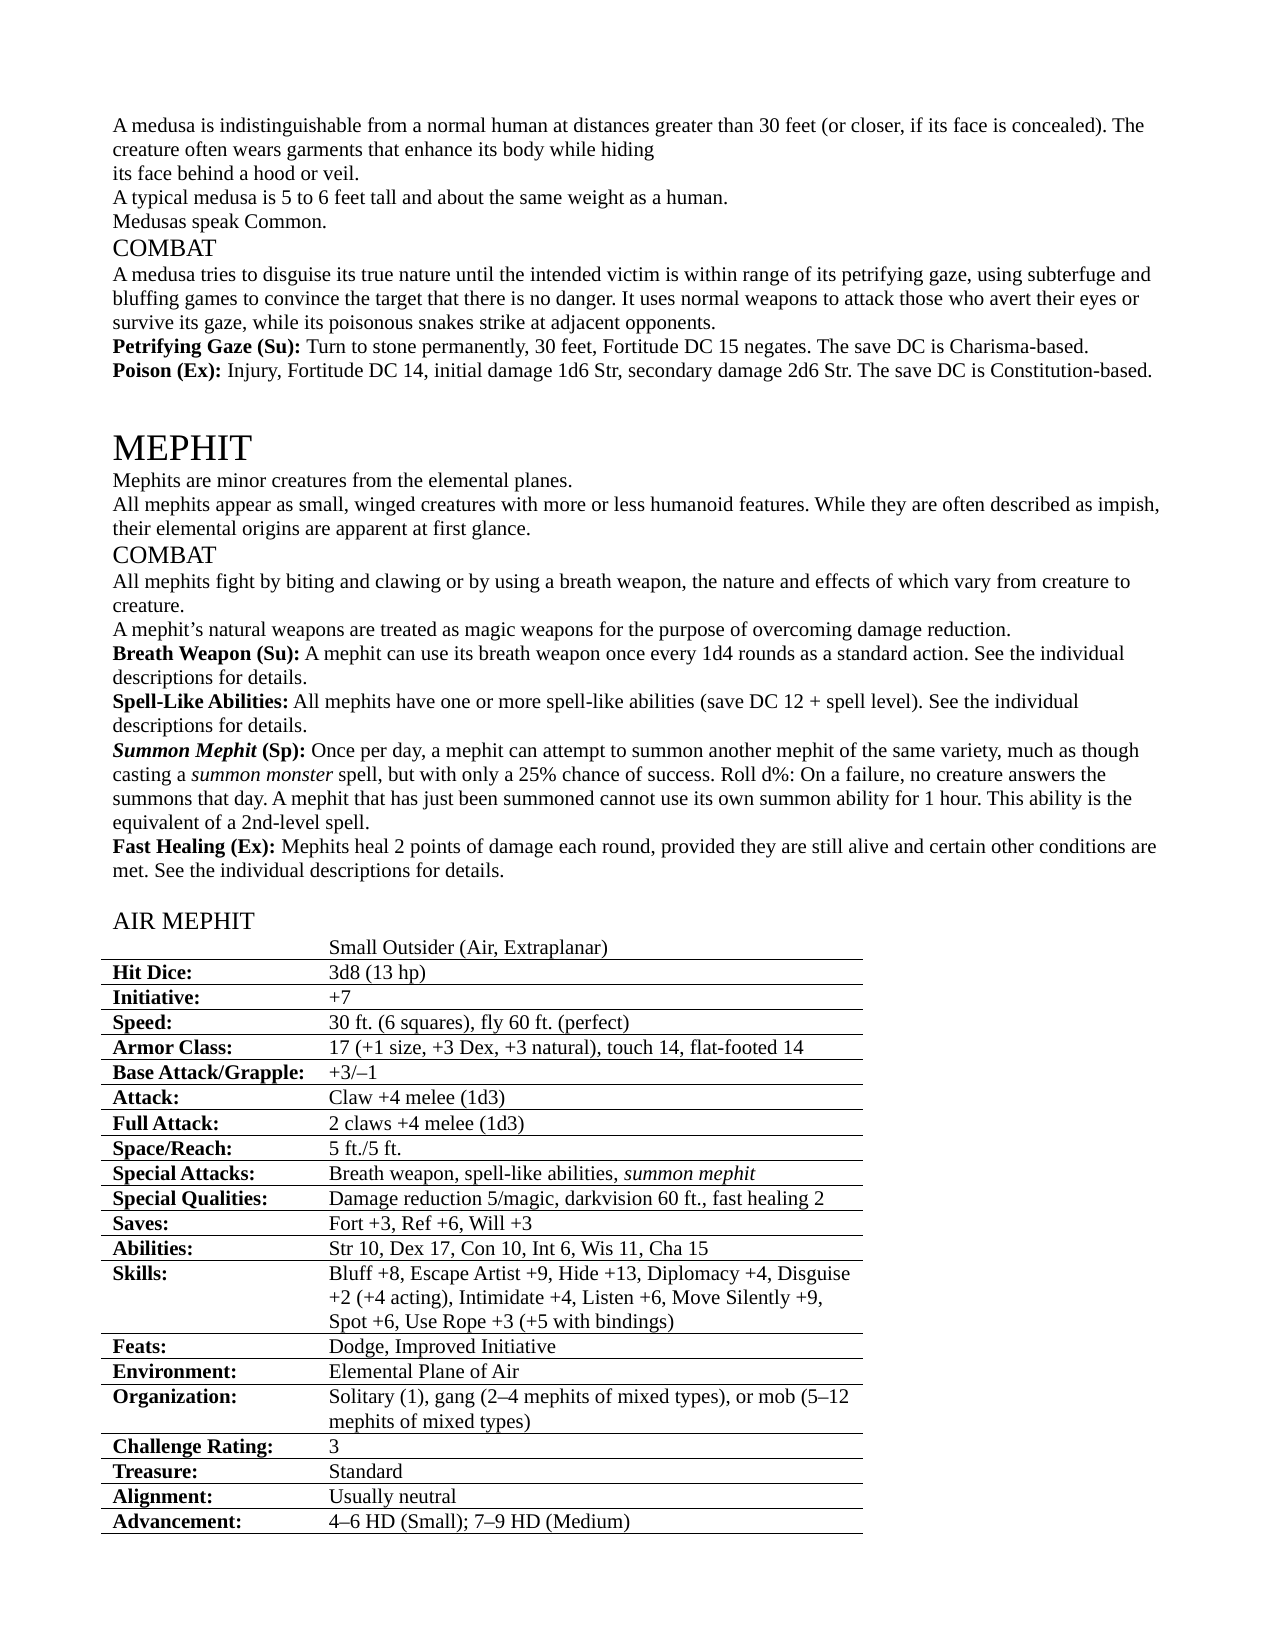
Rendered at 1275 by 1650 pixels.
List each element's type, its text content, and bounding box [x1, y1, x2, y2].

table_cell Challenge Rating: [101, 1434, 317, 1458]
table_cell 2 claws +4 melee (1d3) [318, 1110, 863, 1134]
table_cell Usually neutral [318, 1484, 863, 1508]
text A mephit’s natural weapons are treated as magic weapons for the purpose of overcoming damage reduction. [112, 617, 1162, 641]
text A medusa tries to disguise its true nature until the intended victim is within range of its petrifying gaze, using subterfuge and bluffing games to convince the target that there is no danger. It uses normal weapons to attack those who avert their eyes or survive its gaze, while its poisonous snakes strike at adjacent opponents. [112, 262, 1162, 334]
table_cell 3 [318, 1434, 863, 1458]
table_cell Initiative: [101, 985, 317, 1009]
table_cell 4–6 HD (Small); 7–9 HD (Medium) [318, 1509, 863, 1533]
text AIR MEPHIT [112, 906, 1162, 935]
text COMBAT [112, 540, 1162, 569]
table_cell Claw +4 melee (1d3) [318, 1085, 863, 1109]
text Spell-Like Abilities: All mephits have one or more spell-like abilities (save DC 12 + spell level). See the individual descriptions for details. [112, 689, 1162, 737]
table_cell Str 10, Dex 17, Con 10, Int 6, Wis 11, Cha 15 [318, 1236, 863, 1260]
table_cell Dodge, Improved Initiative [318, 1334, 863, 1358]
table_cell Full Attack: [101, 1110, 317, 1134]
table_cell Standard [318, 1459, 863, 1483]
text Fast Healing (Ex): Mephits heal 2 points of damage each round, provided they are still alive and certain other conditions are met. See the individual descriptions for details. [112, 834, 1162, 882]
text All mephits fight by biting and clawing or by using a breath weapon, the nature and effects of which vary from creature to creature. [112, 569, 1162, 617]
table_header [101, 935, 317, 959]
table_cell Armor Class: [101, 1035, 317, 1059]
table_cell Base Attack/Grapple: [101, 1060, 317, 1084]
table_cell Damage reduction 5/magic, darkvision 60 ft., fast healing 2 [318, 1186, 863, 1210]
table_cell Elemental Plane of Air [318, 1359, 863, 1383]
table_cell Special Attacks: [101, 1161, 317, 1185]
table_cell Breath weapon, spell-like abilities, summon mephit [318, 1161, 863, 1185]
table_cell Space/Reach: [101, 1136, 317, 1159]
text Medusas speak Common. [112, 209, 1162, 233]
table_header Small Outsider (Air, Extraplanar) [318, 935, 863, 959]
table_cell +3/–1 [318, 1060, 863, 1084]
text Mephits are minor creatures from the elemental planes. [112, 468, 1162, 492]
table_cell Bluff +8, Escape Artist +9, Hide +13, Diplomacy +4, Disguise +2 (+4 acting), Intimidate +4, Listen +6, Move Silently +9, Spot +6, Use Rope +3 (+5 with bindings) [318, 1261, 863, 1333]
text COMBAT [112, 233, 1162, 262]
table_cell 17 (+1 size, +3 Dex, +3 natural), touch 14, flat-footed 14 [318, 1035, 863, 1059]
table_cell 5 ft./5 ft. [318, 1136, 863, 1159]
table_cell Treasure: [101, 1459, 317, 1483]
table_cell Fort +3, Ref +6, Will +3 [318, 1211, 863, 1235]
text All mephits appear as small, winged creatures with more or less humanoid features. While they are often described as impish, their elemental origins are apparent at first glance. [112, 492, 1162, 540]
table_cell Advancement: [101, 1509, 317, 1533]
table_cell Organization: [101, 1385, 317, 1433]
text Breath Weapon (Su): A mephit can use its breath weapon once every 1d4 rounds as a standard action. See the individual descriptions for details. [112, 641, 1162, 689]
table_cell Special Qualities: [101, 1186, 317, 1210]
table_cell Environment: [101, 1359, 317, 1383]
text its face behind a hood or veil. [112, 161, 1162, 185]
table_cell Feats: [101, 1334, 317, 1358]
table_cell Hit Dice: [101, 960, 317, 984]
text A medusa is indistinguishable from a normal human at distances greater than 30 feet (or closer, if its face is concealed). The creature often wears garments that enhance its body while hiding [112, 112, 1162, 161]
table_cell Speed: [101, 1010, 317, 1034]
text Summon Mephit (Sp): Once per day, a mephit can attempt to summon another mephit of the same variety, much as though casting a summon monster spell, but with only a 25% chance of success. Roll d%: On a failure, no creature answers the summons that day. A mephit that has just been summoned cannot use its own summon ability for 1 hour. This ability is the equivalent of a 2nd-level spell. [112, 737, 1162, 834]
table_cell Attack: [101, 1085, 317, 1109]
text MEPHIT [112, 425, 1162, 468]
text Petrifying Gaze (Su): Turn to stone permanently, 30 feet, Fortitude DC 15 negates. The save DC is Charisma-based. [112, 334, 1162, 358]
table_cell Skills: [101, 1261, 317, 1333]
text Poison (Ex): Injury, Fortitude DC 14, initial damage 1d6 Str, secondary damage 2d6 Str. The save DC is Constitution-based. [112, 358, 1162, 382]
text A typical medusa is 5 to 6 feet tall and about the same weight as a human. [112, 185, 1162, 209]
table_cell 30 ft. (6 squares), fly 60 ft. (perfect) [318, 1010, 863, 1034]
table_cell 3d8 (13 hp) [318, 960, 863, 984]
table_cell Solitary (1), gang (2–4 mephits of mixed types), or mob (5–12 mephits of mixed types) [318, 1385, 863, 1433]
table_cell +7 [318, 985, 863, 1009]
table_cell Alignment: [101, 1484, 317, 1508]
table_cell Abilities: [101, 1236, 317, 1260]
table_cell Saves: [101, 1211, 317, 1235]
